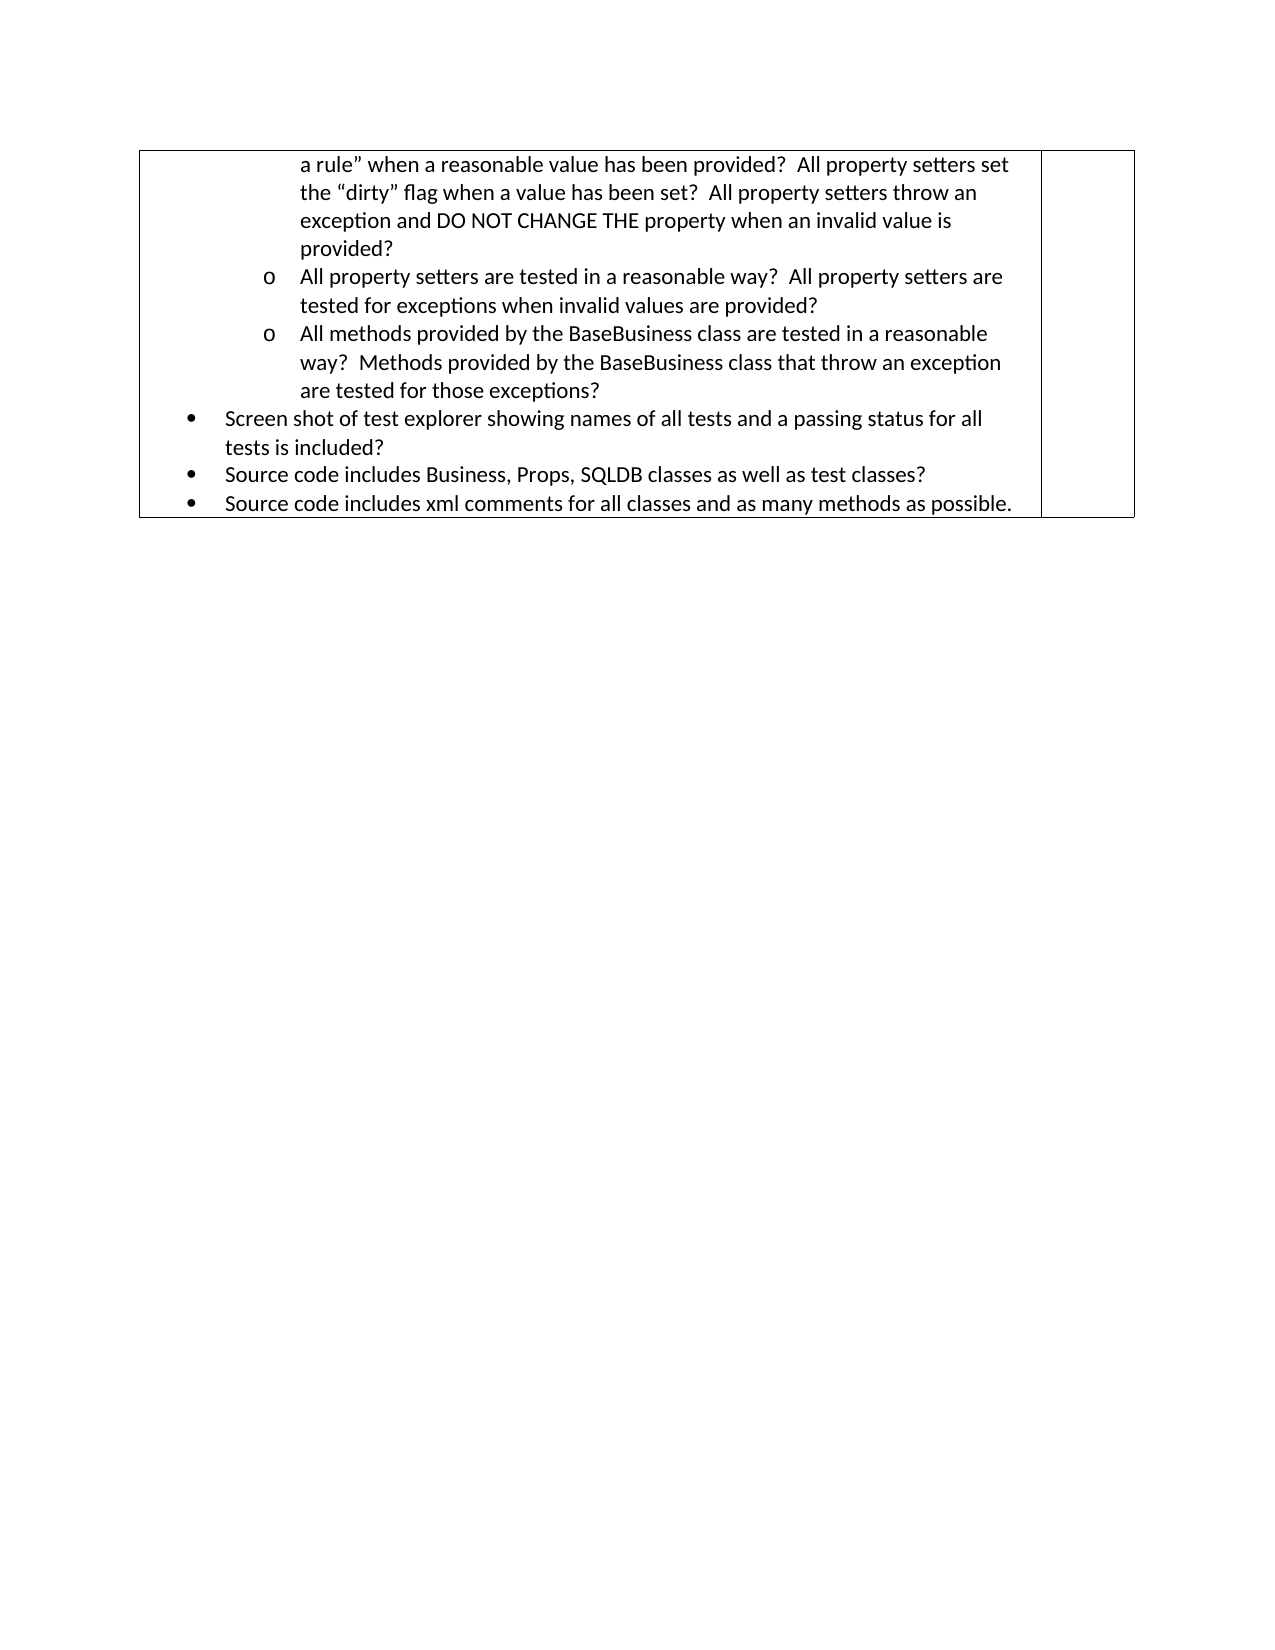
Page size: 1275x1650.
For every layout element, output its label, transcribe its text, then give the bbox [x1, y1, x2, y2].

table_cell [1042, 151, 1134, 517]
table_cell Completed Exercise? Database backend was created? Database was created in Express version of SQL Server with the MMS? Stored procedures where created for all operations on the Customer table? Stored procedure was created to reset the data for test purposes? Created a class diagram in visual studio that includes all of the classes/interfaces that are related to the Customer Class? Screen shot included? Created the Props Class? Includes Serializable attribute at before the heading of the class? Includes public instance variables, with reasonable datatypes and default values, for each of the fields in the database from the discussion in class? IBaseProps is added to the class heading? Clone, SetState and GetState methods are implemented with the signature expected by the framework? All 3 methods are tested using nUnit tests in a reasonable way? Created the SQLDB Class? BaseSQLDB, IReadDB and IWriteDB are added to the class heading? Constructors call the corresponding constructor in the base class? Retrieve, Create, Update and Delete methods are implemented with the signature expected by the framework? Methods that change data in the database deal with the ConcurrencyId in a reasonable way? All 4 methods are tested using nUnit tests in a reasonable way? Methods that throw exceptions are tested in a way that verifies that exceptions are thrown appropriately? Created the Business Class? BaseBusiness is added to the class heading? SetDefaultProperties and SetRequiredRules methods are implemented with the signature expected by the framework? SetRequiredRules method “breaks a rule” for each required field in the database? Constructors call the corresponding constructor in the base class as well as the appropriate methods from the base class? All property setters have some validation code? All property setters “unbreak a rule” when a reasonable value has been provided? All property setters set the “dirty” flag when a value has been set? All property setters throw an exception and DO NOT CHANGE THE property when an invalid value is provided? All property setters are tested in a reasonable way? All property setters are tested for exceptions when invalid values are provided? All methods provided by the BaseBusiness class are tested in a reasonable way? Methods provided by the BaseBusiness class that throw an exception are tested for those exceptions? Screen shot of test explorer showing names of all tests and a passing status for all tests is included? Source code includes Business, Props, SQLDB classes as well as test classes? Source code includes xml comments for all classes and as many methods as possible. [140, 151, 1041, 517]
